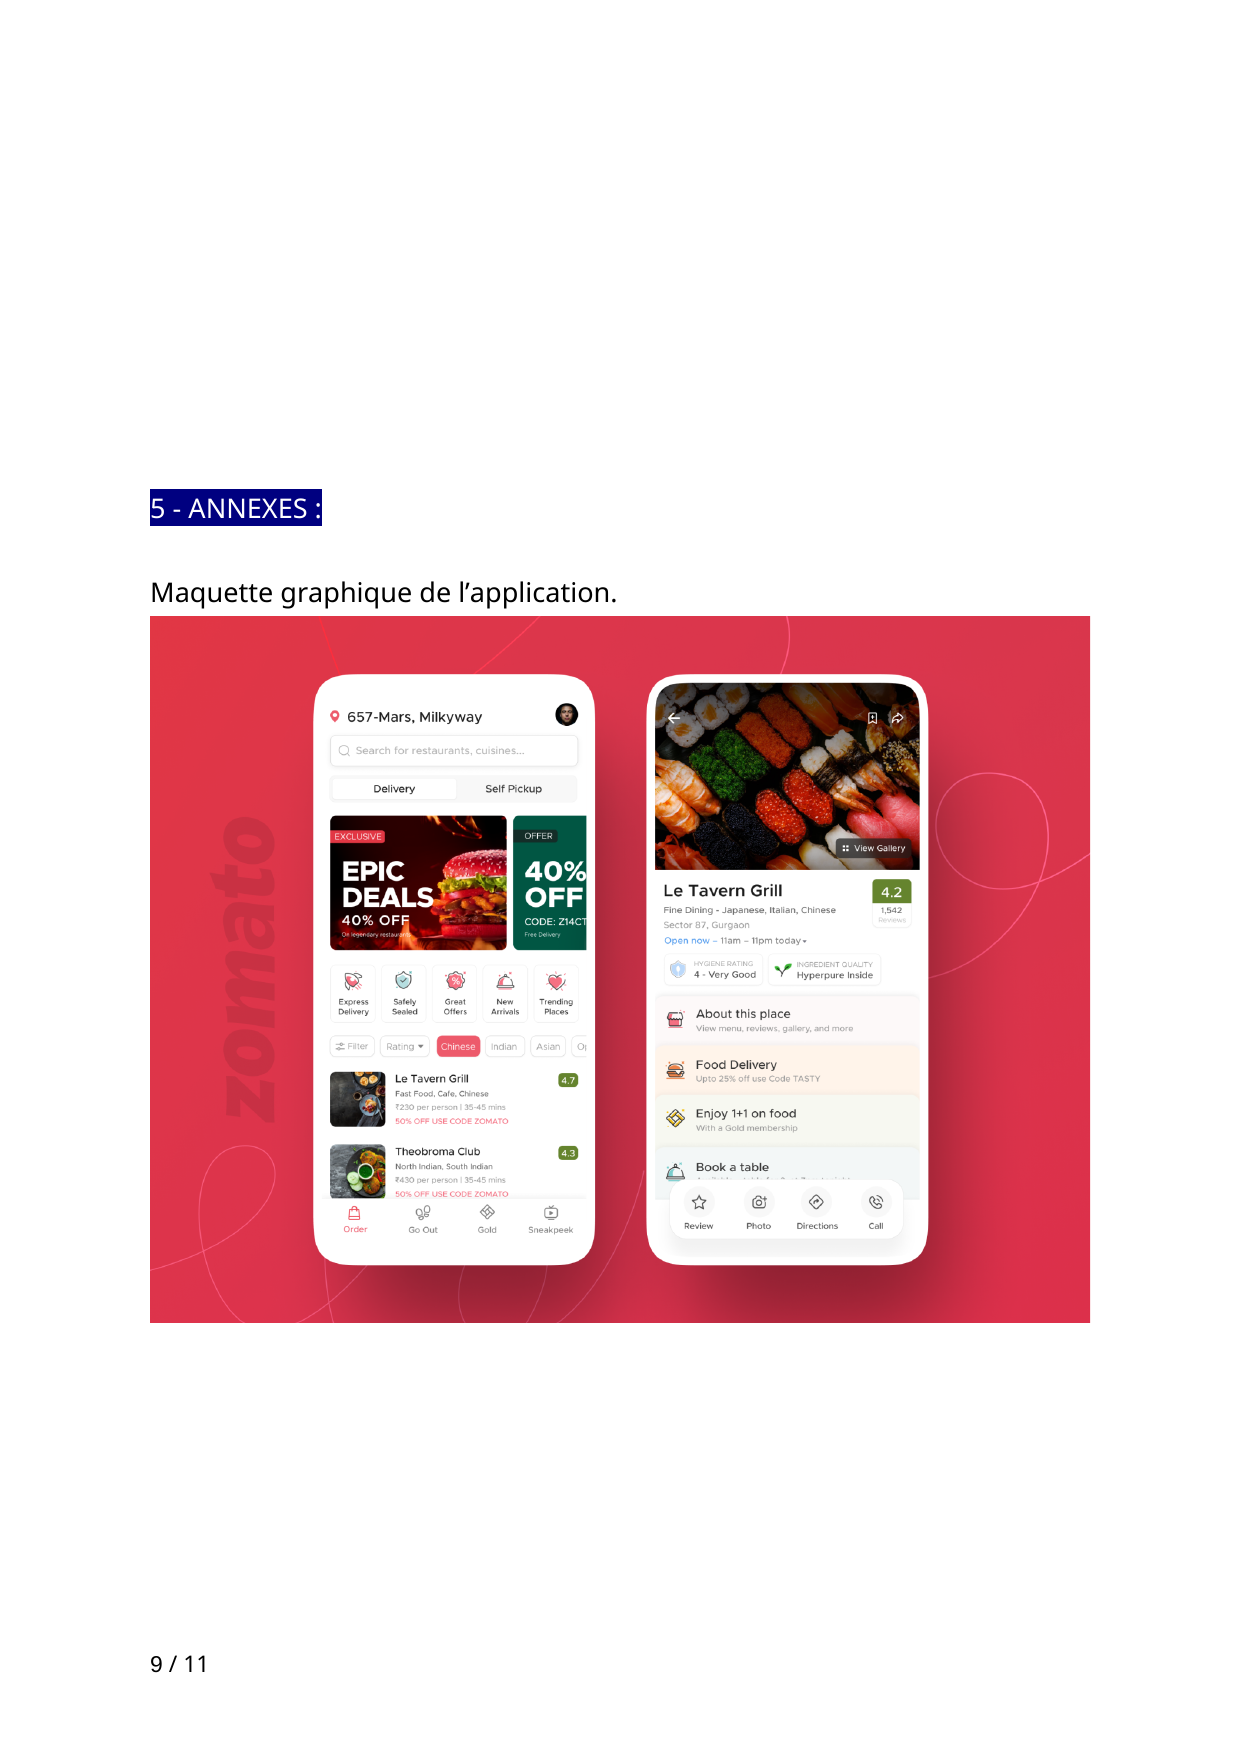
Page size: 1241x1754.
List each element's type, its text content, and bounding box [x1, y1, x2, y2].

picture [150, 616, 1091, 1323]
text Maquette graphique de l’application. [150, 574, 1090, 611]
text 5 - ANNEXES : [150, 489, 1090, 526]
